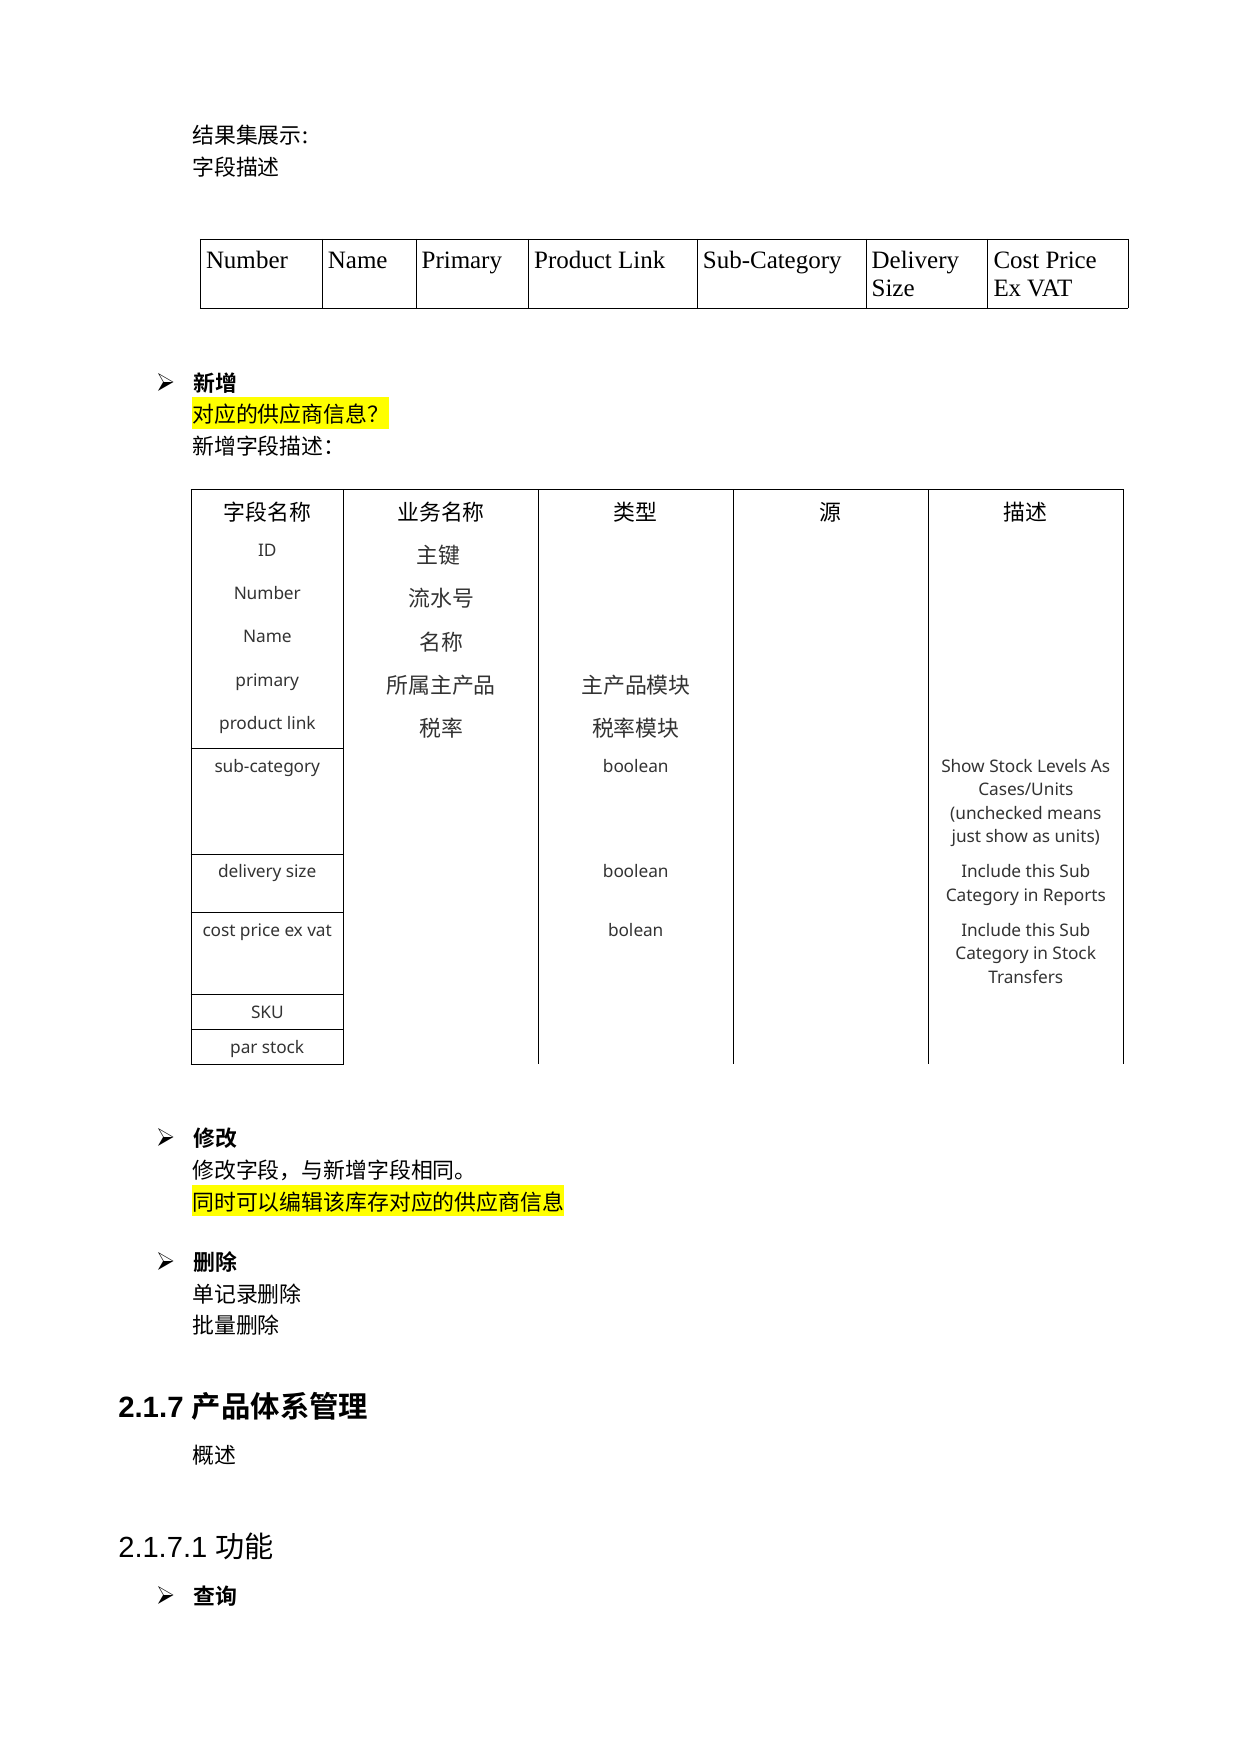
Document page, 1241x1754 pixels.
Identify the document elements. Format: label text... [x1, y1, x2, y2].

table_header Product Link [529, 240, 697, 308]
table_cell [734, 576, 928, 619]
table_cell 税率 [344, 705, 538, 748]
table_cell cost price ex vat [192, 913, 343, 994]
table_cell [734, 619, 928, 662]
table_cell boolean [539, 748, 733, 853]
table_cell [929, 662, 1123, 705]
table_cell [734, 705, 928, 748]
table_cell SKU [192, 995, 343, 1029]
table_cell [344, 854, 538, 912]
text 结果集展示: [118, 118, 1122, 150]
text 字段描述 [118, 150, 1122, 181]
table_cell [929, 533, 1123, 576]
table_cell [929, 994, 1123, 1029]
text 对应的供应商信息？ [118, 397, 1122, 429]
table_cell [734, 912, 928, 994]
table_cell Name [192, 619, 343, 662]
table_cell [344, 1029, 538, 1064]
table_cell [539, 576, 733, 619]
table_cell Include this Sub Category in Stock Transfers [929, 912, 1123, 994]
table_cell Include this Sub Category in Reports [929, 854, 1123, 912]
table_cell [734, 994, 928, 1029]
table_cell [734, 533, 928, 576]
table_cell product link [192, 705, 343, 748]
table_header Name [323, 240, 416, 308]
table_cell primary [192, 662, 343, 705]
list 修改 [156, 1121, 1122, 1153]
table_cell sub-category [192, 749, 343, 853]
table_cell [929, 1029, 1123, 1064]
text 新增字段描述： [118, 429, 1122, 461]
table_cell delivery size [192, 855, 343, 912]
table_cell [539, 994, 733, 1029]
text 批量删除 [118, 1308, 1122, 1340]
table_header 类型 [539, 490, 733, 533]
table_cell [734, 854, 928, 912]
table_cell Number [192, 576, 343, 619]
subtitle 2.1.7 产品体系管理 [118, 1383, 1122, 1426]
table_cell 主产品模块 [539, 662, 733, 705]
table_header 字段名称 [192, 490, 343, 533]
table_header 描述 [929, 490, 1123, 533]
table_header Cost Price Ex VAT [988, 240, 1128, 308]
table_cell 税率模块 [539, 705, 733, 748]
table_cell 名称 [344, 619, 538, 662]
table_cell 流水号 [344, 576, 538, 619]
table_cell [929, 705, 1123, 748]
table_cell boolean [539, 854, 733, 912]
table_header Delivery Size [867, 240, 987, 308]
table_cell [734, 748, 928, 853]
text 概述 [118, 1438, 1122, 1470]
table_cell [539, 619, 733, 662]
table_cell [539, 1029, 733, 1064]
table_cell [344, 748, 538, 853]
subtitle 2.1.7.1 功能 [118, 1524, 1122, 1566]
table_cell ID [192, 533, 343, 576]
table_cell [539, 533, 733, 576]
table_header 源 [734, 490, 928, 533]
table_cell Show Stock Levels As Cases/Units (unchecked means just show as units) [929, 748, 1123, 853]
table_cell bolean [539, 912, 733, 994]
table_cell [344, 994, 538, 1029]
table_cell par stock [192, 1030, 343, 1064]
table_header Primary [417, 240, 528, 308]
text 单记录删除 [118, 1277, 1122, 1308]
table_cell [929, 619, 1123, 662]
table_header Number [201, 240, 322, 308]
table_cell [929, 576, 1123, 619]
table_cell [344, 912, 538, 994]
table_header 业务名称 [344, 490, 538, 533]
text 修改字段，与新增字段相同。 [118, 1153, 1122, 1185]
table_cell 主键 [344, 533, 538, 576]
table_cell [734, 662, 928, 705]
list 删除 [156, 1245, 1122, 1277]
text 同时可以编辑该库存对应的供应商信息 [118, 1185, 1122, 1216]
table_header Sub-Category [698, 240, 866, 308]
table_cell [734, 1029, 928, 1064]
list 新增 [156, 366, 1122, 397]
table_cell 所属主产品 [344, 662, 538, 705]
list 查询 [156, 1579, 1122, 1610]
